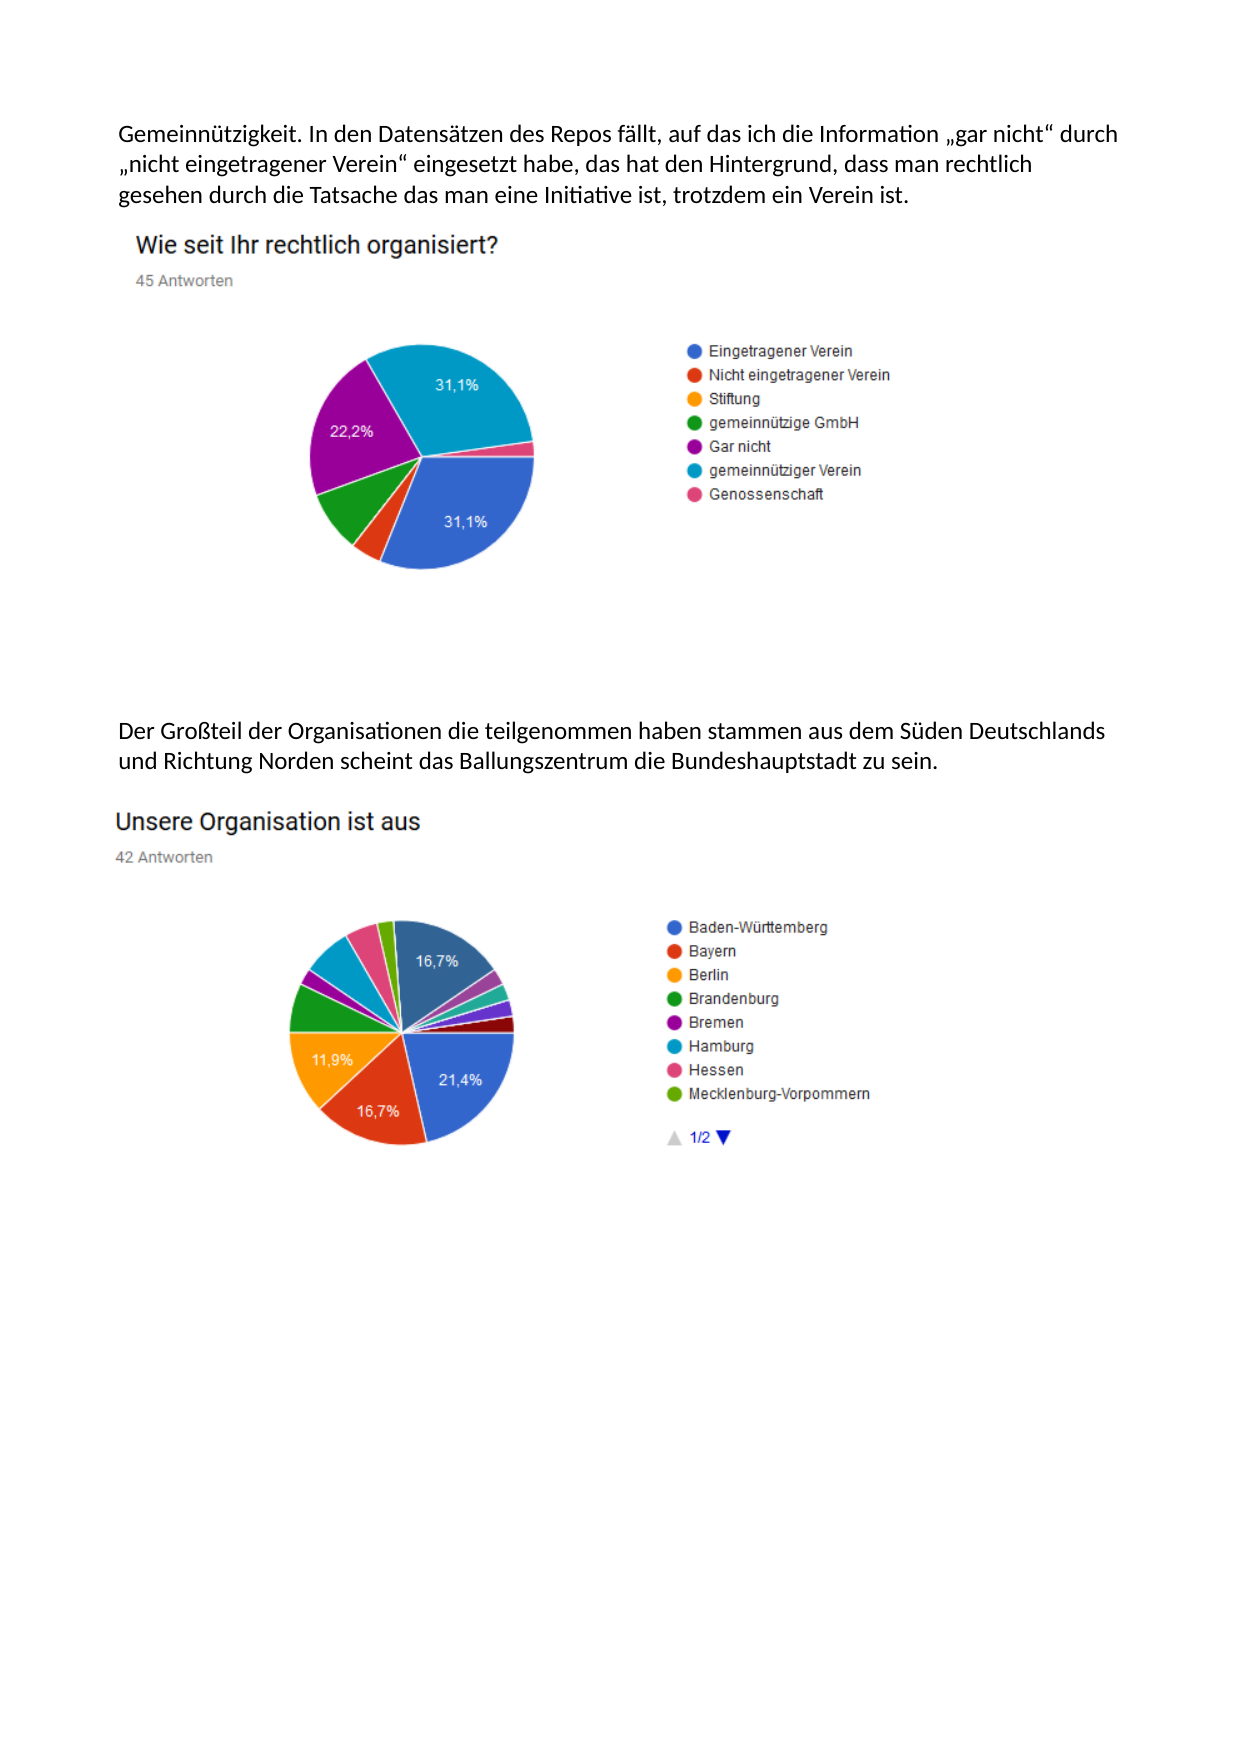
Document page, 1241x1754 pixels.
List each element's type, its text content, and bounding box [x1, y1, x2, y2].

picture [106, 794, 933, 1188]
text Gemeinnützigkeit. In den Datensätzen des Repos fällt, auf das ich die Information „gar nicht“ durch „nicht eingetragener Verein“ eingesetzt habe, das hat den Hintergrund, dass man rechtlich gesehen durch die Tatsache das man eine Initiative ist, trotzdem ein Verein ist. [118, 118, 1122, 210]
picture [115, 212, 923, 624]
text Der Großteil der Organisationen die teilgenommen haben stammen aus dem Süden Deutschlands und Richtung Norden scheint das Ballungszentrum die Bundeshauptstadt zu sein. [118, 715, 1122, 776]
